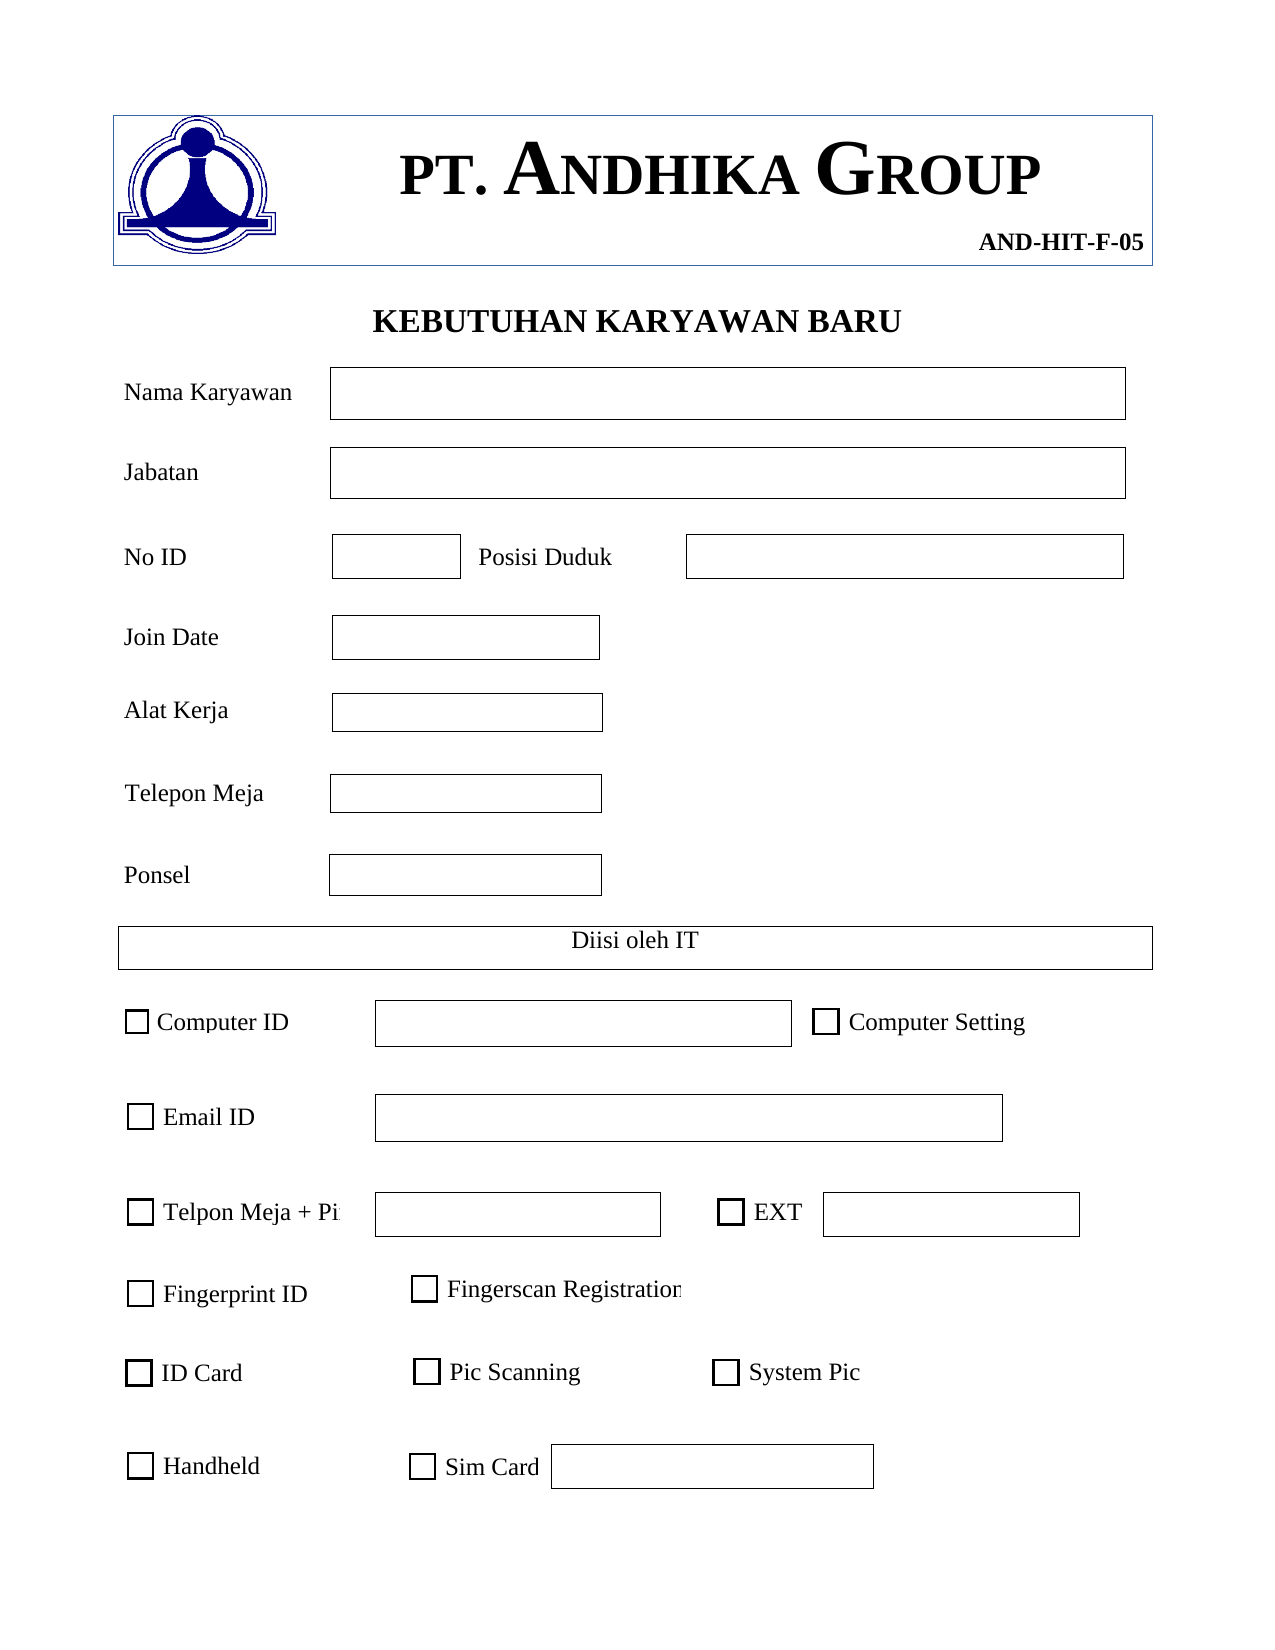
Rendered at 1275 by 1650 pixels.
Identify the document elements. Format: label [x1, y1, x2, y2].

picture [118, 115, 276, 254]
